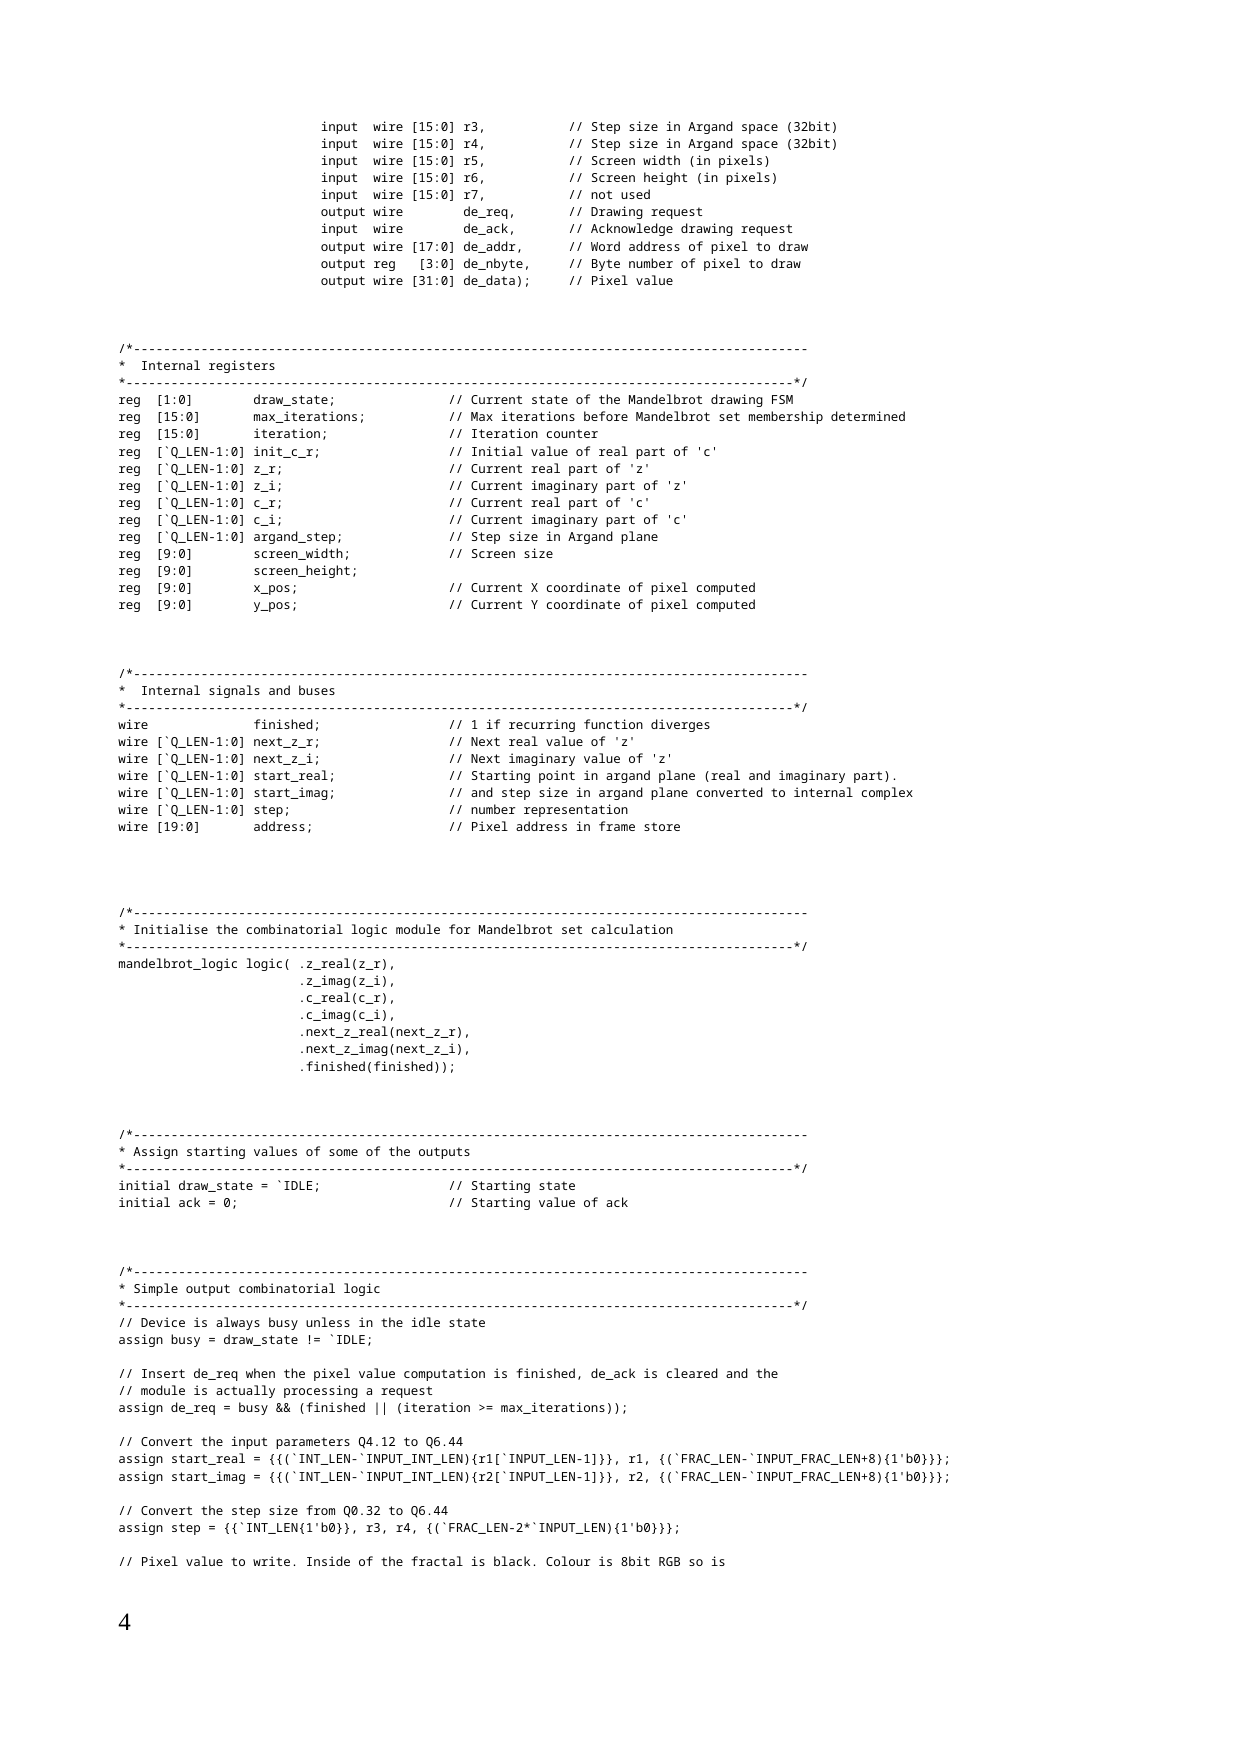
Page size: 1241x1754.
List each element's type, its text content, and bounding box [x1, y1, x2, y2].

text assign de_req = busy && (finished || (iteration >= max_iterations)); [118, 1399, 1122, 1416]
text /*------------------------------------------------------------------------------------------ [118, 904, 1122, 921]
text // module is actually processing a request [118, 1382, 1122, 1399]
text .next_z_imag(next_z_i), [118, 1041, 1122, 1058]
text input wire [15:0] r5, // Screen width (in pixels) [118, 152, 1122, 169]
text .z_imag(z_i), [118, 972, 1122, 989]
text reg [`Q_LEN-1:0] z_i; // Current imaginary part of 'z' [118, 477, 1122, 494]
text // Convert the step size from Q0.32 to Q6.44 [118, 1502, 1122, 1519]
text * Simple output combinatorial logic [118, 1280, 1122, 1297]
text wire [19:0] address; // Pixel address in frame store [118, 818, 1122, 836]
text *-----------------------------------------------------------------------------------------*/ [118, 374, 1122, 391]
text initial draw_state = `IDLE; // Starting state [118, 1177, 1122, 1194]
text .c_real(c_r), [118, 989, 1122, 1006]
text *-----------------------------------------------------------------------------------------*/ [118, 1160, 1122, 1177]
text input wire [15:0] r7, // not used [118, 186, 1122, 203]
text wire [`Q_LEN-1:0] step; // number representation [118, 801, 1122, 818]
text reg [`Q_LEN-1:0] argand_step; // Step size in Argand plane [118, 528, 1122, 545]
text assign start_real = {{(`INT_LEN-`INPUT_INT_LEN){r1[`INPUT_LEN-1]}}, r1, {(`FRAC_LEN-`INPUT_FRAC_LEN+8){1'b0}}}; [118, 1451, 1122, 1468]
text input wire [15:0] r6, // Screen height (in pixels) [118, 169, 1122, 186]
text /*------------------------------------------------------------------------------------------ [118, 340, 1122, 357]
text * Assign starting values of some of the outputs [118, 1143, 1122, 1160]
text reg [9:0] screen_height; [118, 562, 1122, 579]
text * Internal registers [118, 357, 1122, 374]
text output wire [31:0] de_data); // Pixel value [118, 272, 1122, 289]
text reg [`Q_LEN-1:0] init_c_r; // Initial value of real part of 'c' [118, 443, 1122, 460]
text wire [`Q_LEN-1:0] next_z_r; // Next real value of 'z' [118, 733, 1122, 750]
text /*------------------------------------------------------------------------------------------ [118, 1126, 1122, 1143]
text // Device is always busy unless in the idle state [118, 1314, 1122, 1331]
text reg [`Q_LEN-1:0] z_r; // Current real part of 'z' [118, 460, 1122, 477]
text /*------------------------------------------------------------------------------------------ [118, 1263, 1122, 1280]
text output wire [17:0] de_addr, // Word address of pixel to draw [118, 238, 1122, 255]
text // Pixel value to write. Inside of the fractal is black. Colour is 8bit RGB so is [118, 1553, 1122, 1570]
text *-----------------------------------------------------------------------------------------*/ [118, 1297, 1122, 1314]
text *-----------------------------------------------------------------------------------------*/ [118, 938, 1122, 955]
text input wire de_ack, // Acknowledge drawing request [118, 221, 1122, 238]
text output reg [3:0] de_nbyte, // Byte number of pixel to draw [118, 255, 1122, 272]
text reg [9:0] y_pos; // Current Y coordinate of pixel computed [118, 596, 1122, 613]
text .next_z_real(next_z_r), [118, 1023, 1122, 1041]
text wire [`Q_LEN-1:0] start_real; // Starting point in argand plane (real and imaginary part). [118, 767, 1122, 784]
text reg [9:0] screen_width; // Screen size [118, 545, 1122, 562]
text output wire de_req, // Drawing request [118, 203, 1122, 221]
text reg [15:0] iteration; // Iteration counter [118, 426, 1122, 443]
text assign start_imag = {{(`INT_LEN-`INPUT_INT_LEN){r2[`INPUT_LEN-1]}}, r2, {(`FRAC_LEN-`INPUT_FRAC_LEN+8){1'b0}}}; [118, 1468, 1122, 1485]
text wire finished; // 1 if recurring function diverges [118, 716, 1122, 733]
text wire [`Q_LEN-1:0] next_z_i; // Next imaginary value of 'z' [118, 750, 1122, 767]
text reg [1:0] draw_state; // Current state of the Mandelbrot drawing FSM [118, 391, 1122, 408]
text assign step = {{`INT_LEN{1'b0}}, r3, r4, {(`FRAC_LEN-2*`INPUT_LEN){1'b0}}}; [118, 1519, 1122, 1536]
text reg [15:0] max_iterations; // Max iterations before Mandelbrot set membership determined [118, 408, 1122, 426]
text .c_imag(c_i), [118, 1006, 1122, 1023]
text reg [9:0] x_pos; // Current X coordinate of pixel computed [118, 579, 1122, 596]
text *-----------------------------------------------------------------------------------------*/ [118, 699, 1122, 716]
text input wire [15:0] r3, // Step size in Argand space (32bit) [118, 118, 1122, 135]
text assign busy = draw_state != `IDLE; [118, 1331, 1122, 1348]
text * Internal signals and buses [118, 682, 1122, 699]
text initial ack = 0; // Starting value of ack [118, 1194, 1122, 1211]
text input wire [15:0] r4, // Step size in Argand space (32bit) [118, 135, 1122, 152]
text // Insert de_req when the pixel value computation is finished, de_ack is cleared and the [118, 1365, 1122, 1382]
text wire [`Q_LEN-1:0] start_imag; // and step size in argand plane converted to internal complex [118, 784, 1122, 801]
text reg [`Q_LEN-1:0] c_r; // Current real part of 'c' [118, 494, 1122, 511]
text // Convert the input parameters Q4.12 to Q6.44 [118, 1433, 1122, 1451]
text reg [`Q_LEN-1:0] c_i; // Current imaginary part of 'c' [118, 511, 1122, 528]
text mandelbrot_logic logic( .z_real(z_r), [118, 955, 1122, 972]
text .finished(finished)); [118, 1058, 1122, 1075]
text * Initialise the combinatorial logic module for Mandelbrot set calculation [118, 921, 1122, 938]
text /*------------------------------------------------------------------------------------------ [118, 665, 1122, 682]
